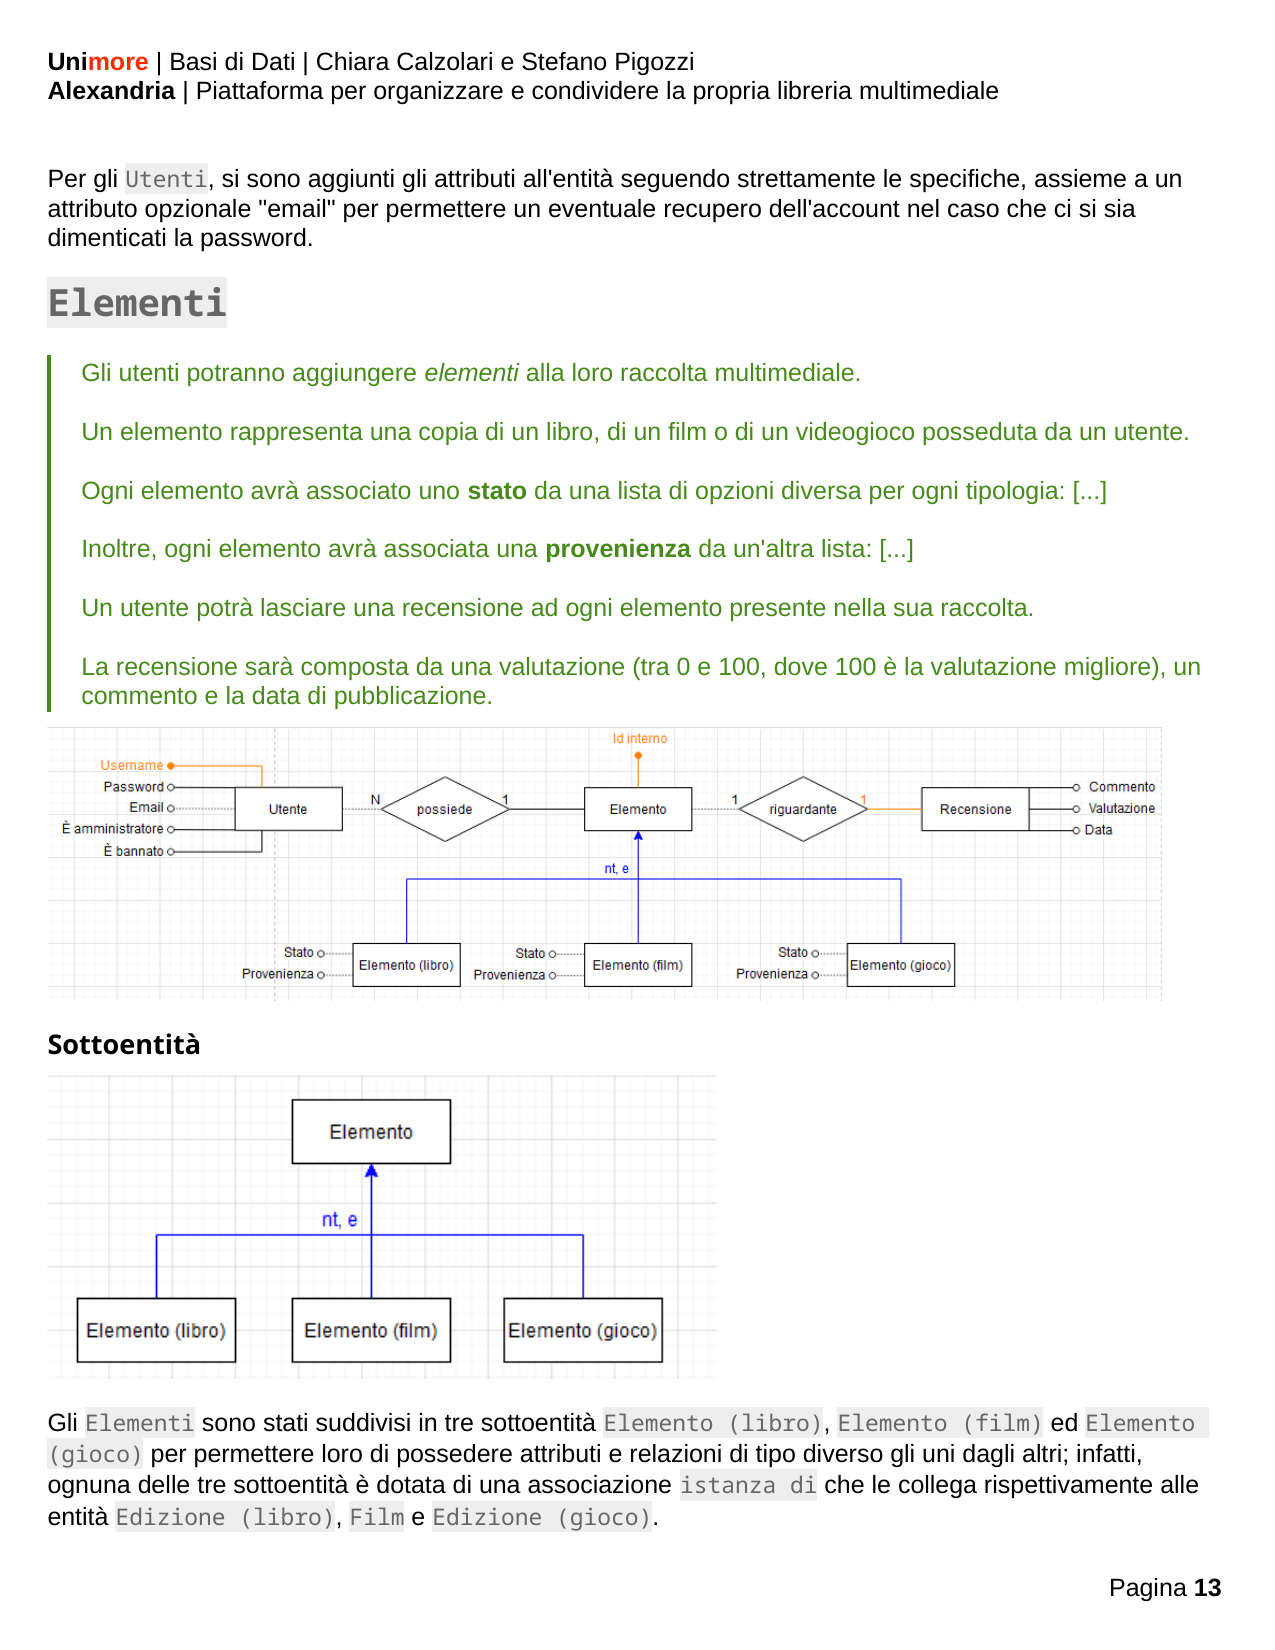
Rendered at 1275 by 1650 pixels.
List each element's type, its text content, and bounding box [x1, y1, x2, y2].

text Un elemento rappresenta una copia di un libro, di un film o di un videogioco posseduta da un utente. [51, 414, 1228, 446]
text Gli utenti potranno aggiungere elementi alla loro raccolta multimediale. [51, 355, 1228, 387]
picture [47, 727, 1162, 1001]
text Inoltre, ogni elemento avrà associata una provenienza da un'altra lista: [...] [51, 532, 1228, 563]
text La recensione sarà composta da una valutazione (tra 0 e 100, dove 100 è la valutazione migliore), un commento e la data di pubblicazione. [51, 649, 1228, 712]
subtitle Sottoentità [47, 1026, 1228, 1062]
text Ogni elemento avrà associato uno stato da una lista di opzioni diversa per ogni tipologia: [...] [51, 473, 1228, 504]
subtitle Elementi [47, 277, 1228, 328]
text Gli Elementi sono stati suddivisi in tre sottoentità Elemento (libro), Elemento (film) ed Elemento (gioco) per permettere loro di possedere attributi e relazioni di tipo diverso gli uni dagli altri; infatti, ognuna delle tre sottoentità è dotata di una associazione istanza di che le collega rispettivamente alle entità Edizione (libro), Film e Edizione (gioco). [47, 1407, 1228, 1532]
text Per gli Utenti, si sono aggiunti gli attributi all'entità seguendo strettamente le specifiche, assieme a un attributo opzionale "email" per permettere un eventuale recupero dell'account nel caso che ci si sia dimenticati la password. [47, 163, 1228, 252]
picture [47, 1075, 717, 1379]
text Un utente potrà lasciare una recensione ad ogni elemento presente nella sua raccolta. [51, 590, 1228, 622]
